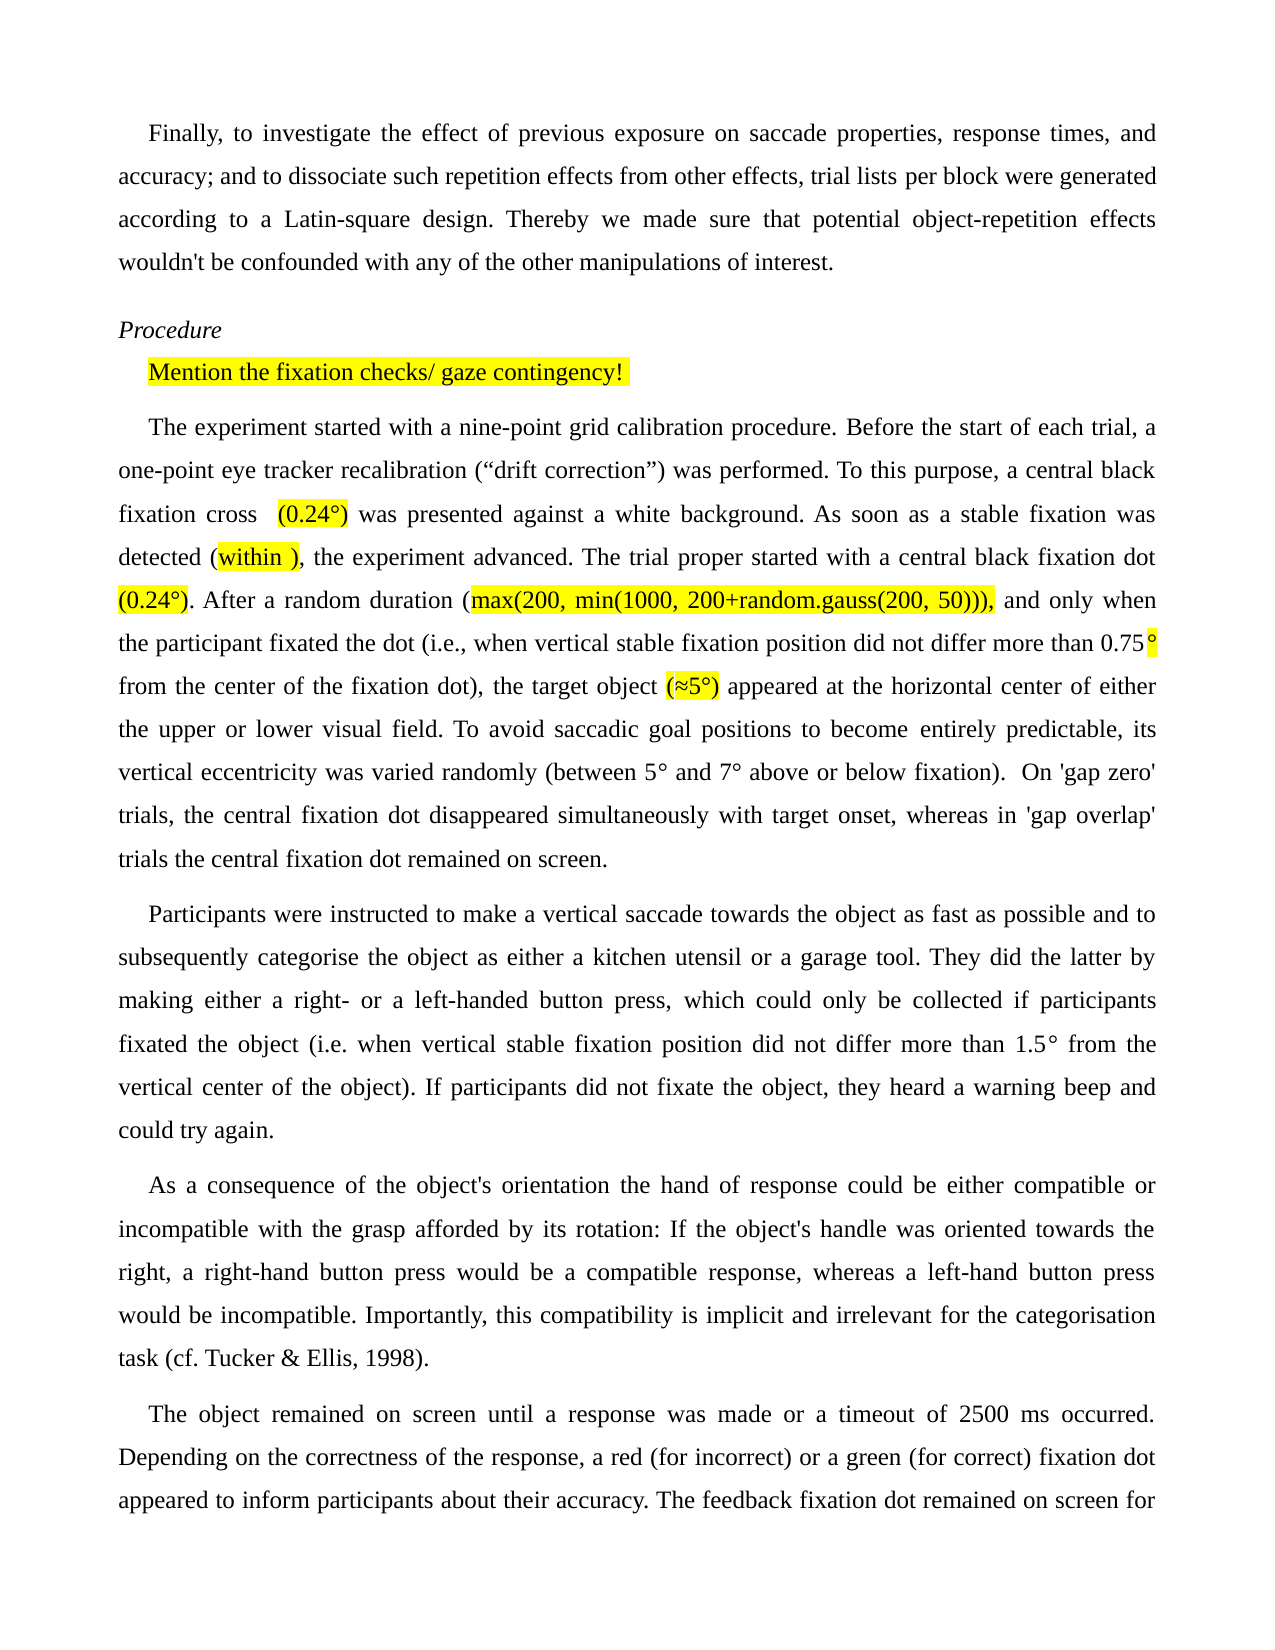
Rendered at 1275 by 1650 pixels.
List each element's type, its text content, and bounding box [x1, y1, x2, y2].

subtitle Procedure [118, 316, 1157, 344]
text Mention the fixation checks/ gaze contingency! [118, 357, 1157, 386]
text Finally, to investigate the effect of previous exposure on saccade properties, response times, and accuracy; and to dissociate such repetition effects from other effects, trial lists per block were generated according to a Latin-square design. Thereby we made sure that potential object-repetition effects wouldn't be confounded with any of the other manipulations of interest. [118, 118, 1157, 276]
text The object remained on screen until a response was made or a timeout of 2500 ms occurred. Depending on the correctness of the response, a red (for incorrect) or a green (for correct) fixation dot appeared to inform participants about their accuracy. The feedback fixation dot remained on screen for [118, 1399, 1157, 1514]
text As a consequence of the object's orientation the hand of response could be either compatible or incompatible with the grasp afforded by its rotation: If the object's handle was oriented towards the right, a right-hand button press would be a compatible response, whereas a left-hand button press would be incompatible. Importantly, this compatibility is implicit and irrelevant for the categorisation task (cf. Tucker & Ellis, 1998). [118, 1171, 1157, 1372]
text Participants were instructed to make a vertical saccade towards the object as fast as possible and to subsequently categorise the object as either a kitchen utensil or a garage tool. They did the latter by making either a right- or a left-handed button press, which could only be collected if participants fixated the object (i.e. when vertical stable fixation position did not differ more than 1.5° from the vertical center of the object). If participants did not fixate the object, they heard a warning beep and could try again. [118, 899, 1157, 1144]
text The experiment started with a nine-point grid calibration procedure. Before the start of each trial, a one-point eye tracker recalibration (“drift correction”) was performed. To this purpose, a central black fixation cross (0.24°) was presented against a white background. As soon as a stable fixation was detected (within ), the experiment advanced. The trial proper started with a central black fixation dot (0.24°). After a random duration (max(200, min(1000, 200+random.gauss(200, 50))), and only when the participant fixated the dot (i.e., when vertical stable fixation position did not differ more than 0.75° from the center of the fixation dot), the target object (≈5°) appeared at the horizontal center of either the upper or lower visual field. To avoid saccadic goal positions to become entirely predictable, its vertical eccentricity was varied randomly (between 5° and 7° above or below fixation). On 'gap zero' trials, the central fixation dot disappeared simultaneously with target onset, whereas in 'gap overlap' trials the central fixation dot remained on screen. [118, 412, 1157, 872]
